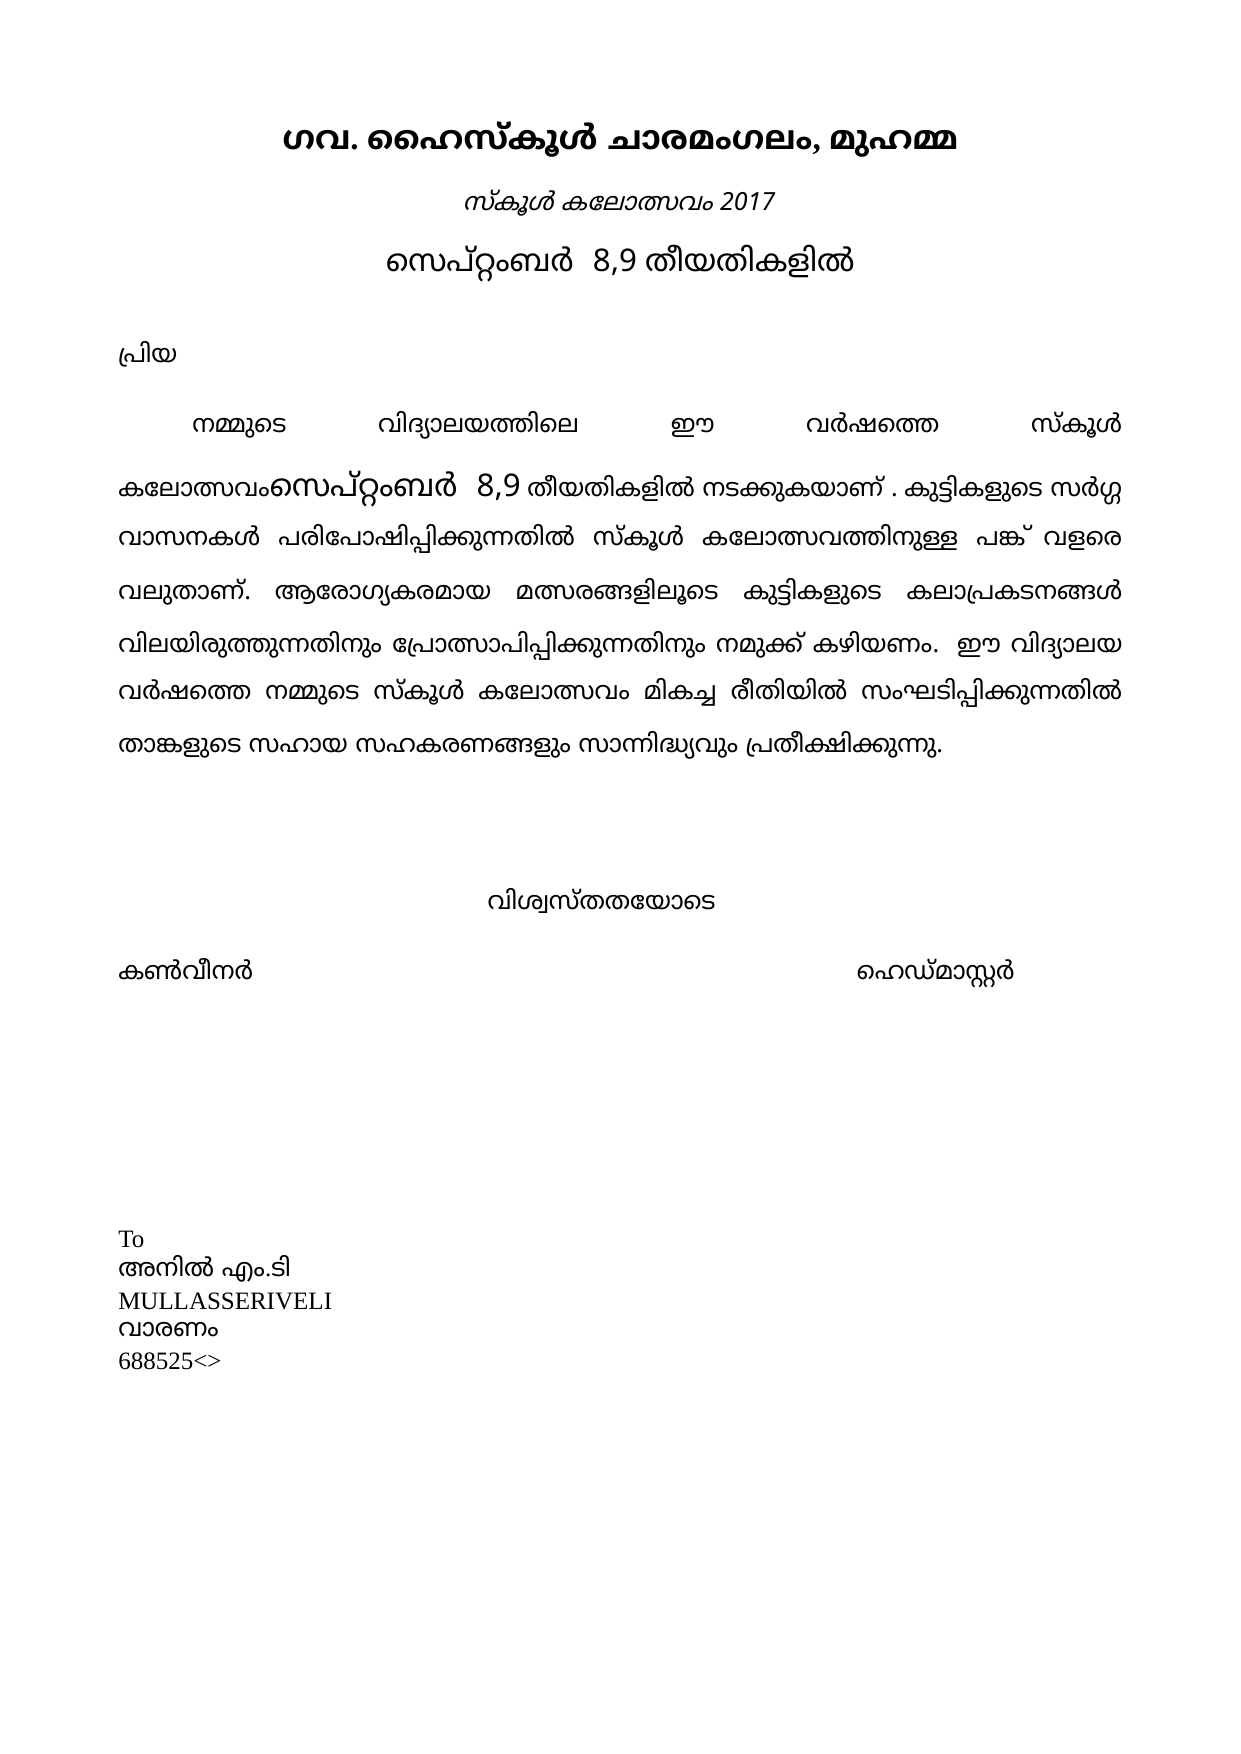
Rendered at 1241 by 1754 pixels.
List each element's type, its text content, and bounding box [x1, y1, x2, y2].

text നമ്മുടെ വിദ്യാലയത്തിലെ ഈ വര്‍ഷത്തെ സ്കൂള്‍ കലോത്സവംസെപ്റ്റംബര്‍ 8,9 തീയതികളില്‍ നടക്കുകയാണ് . കുട്ടികളുടെ സര്‍ഗ്ഗ വാസനകള്‍ പരിപോഷിപ്പിക്കുന്നതില്‍ സ്കൂള്‍ കലോത്സവത്തിനുള്ള പങ്ക് വളരെ വലുതാണ്. ആരോഗ്യകരമായ മത്സരങ്ങളിലൂടെ കുട്ടികളുടെ കലാപ്രകടനങ്ങള്‍ വിലയിരുത്തുന്നതിനും പ്രോത്സാപിപ്പിക്കുന്നതിനും നമുക്ക് കഴിയണം. ഈ വിദ്യാലയ വര്‍ഷത്തെ നമ്മുടെ സ്കൂള്‍ കലോത്സവം മികച്ച രീതിയില്‍ സംഘടിപ്പിക്കുന്നതില്‍ താങ്കളുടെ സഹായ സഹകരണങ്ങളും സാന്നിദ്ധ്യവും പ്രതീക്ഷിക്കുന്നു. [118, 406, 1122, 762]
text MULLASSERIVELI [118, 1286, 1122, 1315]
text കണ്‍വീനര്‍ ഹെഡ്‌മാസ്റ്റര്‍ [118, 953, 1122, 989]
text ‌‌ [118, 814, 1122, 848]
text To [118, 1224, 1122, 1253]
text വിശ്വസ്തതയോടെ [118, 882, 1122, 919]
text സെപ്റ്റംബര്‍ 8,9 തീയതികളില്‍ [118, 238, 1122, 284]
text അനിൽ എം.ടി [118, 1253, 1122, 1286]
text 688525<> [118, 1346, 1122, 1375]
text പ്രിയ [118, 341, 1122, 372]
text വാരണം [118, 1315, 1122, 1346]
text സ്കൂള്‍ കലോത്സവം 2017 [118, 184, 1122, 220]
text ഗവ. ഹൈസ്കൂള്‍ ചാരമംഗലം, മുഹമ്മ [118, 118, 1122, 162]
